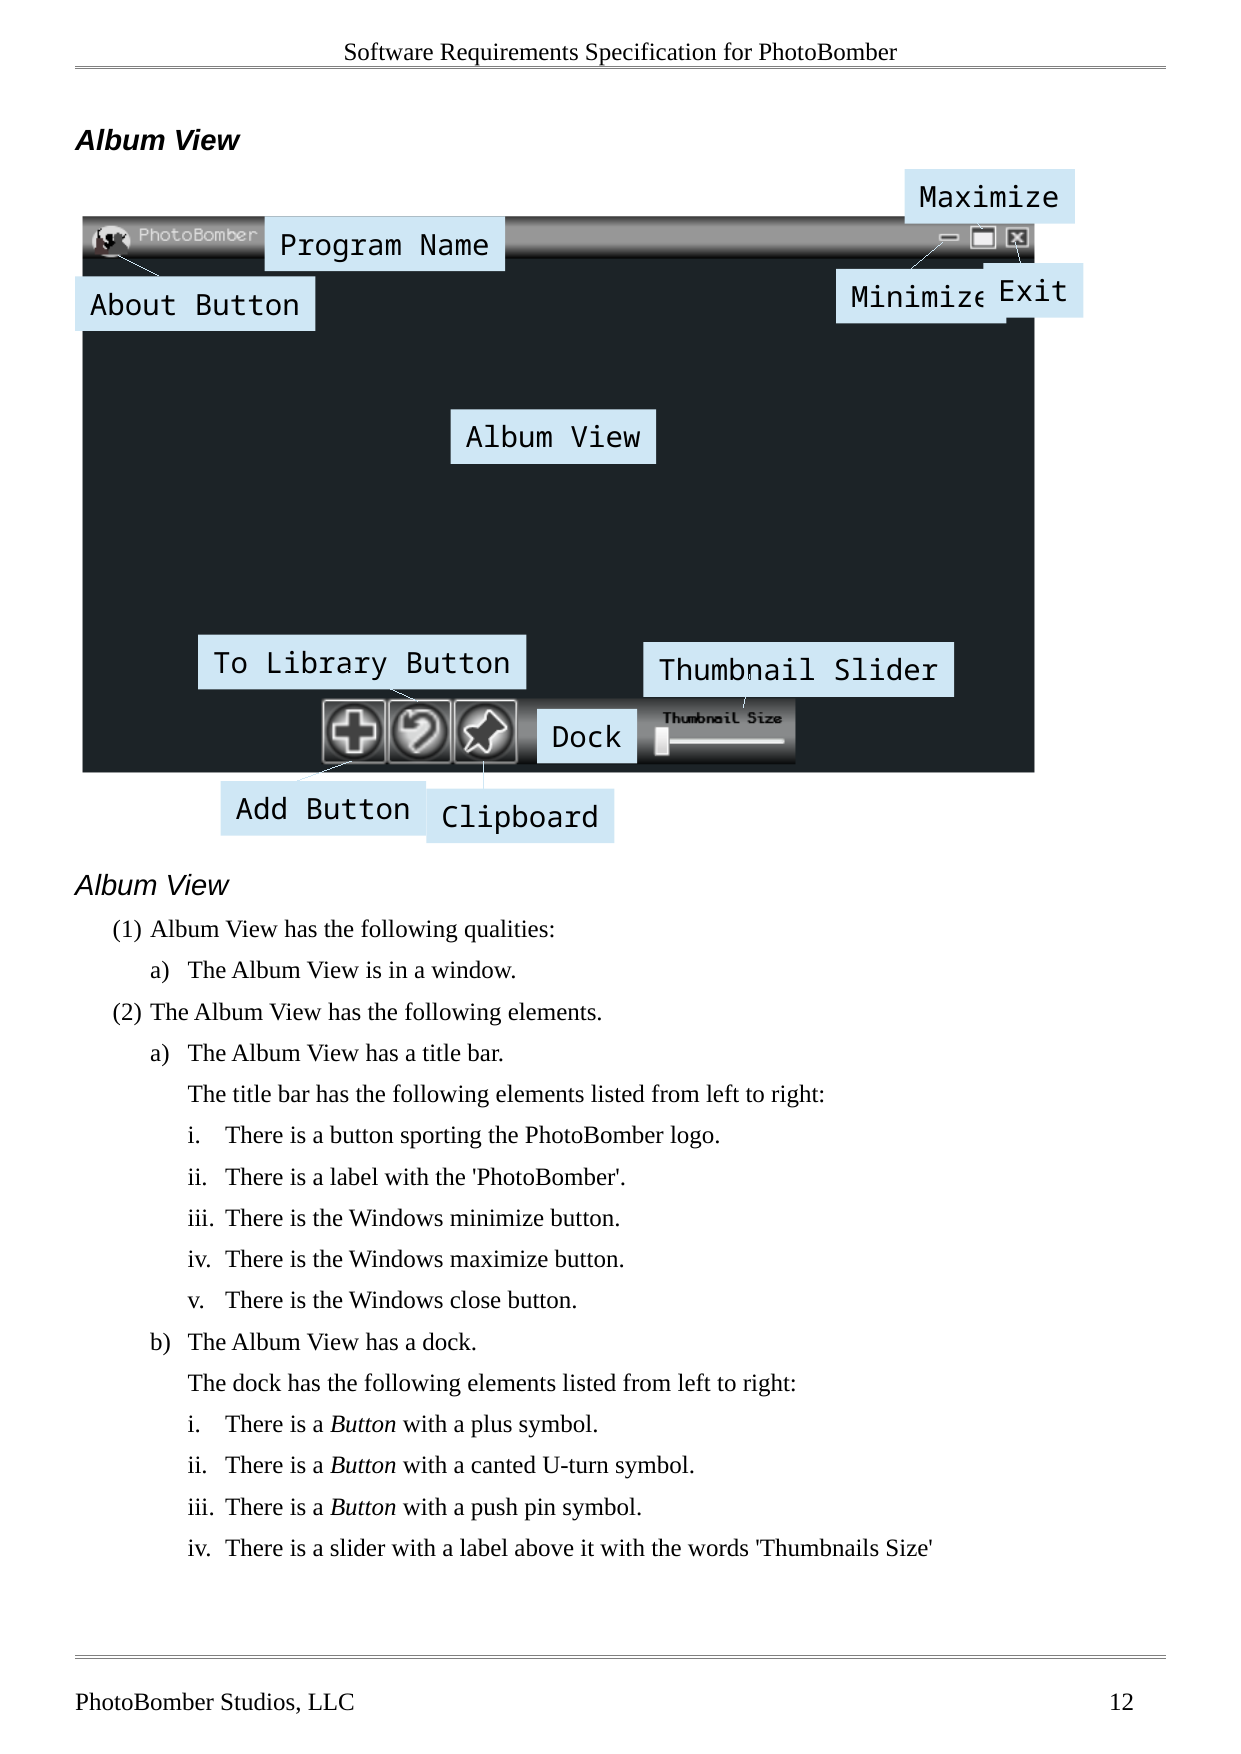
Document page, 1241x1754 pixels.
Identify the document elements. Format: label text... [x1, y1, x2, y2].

subtitle Album View [75, 868, 1166, 902]
list There is the Windows close button. [187, 1286, 1166, 1314]
list The Album View has a title bar. [150, 1038, 1166, 1067]
picture [80, 215, 1036, 774]
list The Album View has the following elements. [112, 997, 1166, 1026]
list There is a slider with a label above it with the words 'Thumbnails Size' [187, 1533, 1166, 1562]
list The Album View has a dock. [150, 1327, 1166, 1356]
list There is the Windows minimize button. [187, 1203, 1166, 1232]
list The Album View is in a window. [150, 956, 1166, 984]
list There is a button sporting the PhotoBomber logo. [187, 1121, 1166, 1149]
list There is a Button with a push pin symbol. [187, 1492, 1166, 1521]
list The dock has the following elements listed from left to right: [150, 1368, 1166, 1397]
list There is the Windows maximize button. [187, 1244, 1166, 1273]
list There is a Button with a plus symbol. [187, 1409, 1166, 1438]
subtitle Album View [75, 123, 1166, 157]
list The title bar has the following elements listed from left to right: [150, 1079, 1166, 1108]
list There is a Button with a canted U-turn symbol. [187, 1451, 1166, 1479]
list Album View has the following qualities: [112, 914, 1166, 943]
list There is a label with the 'PhotoBomber'. [187, 1162, 1166, 1191]
